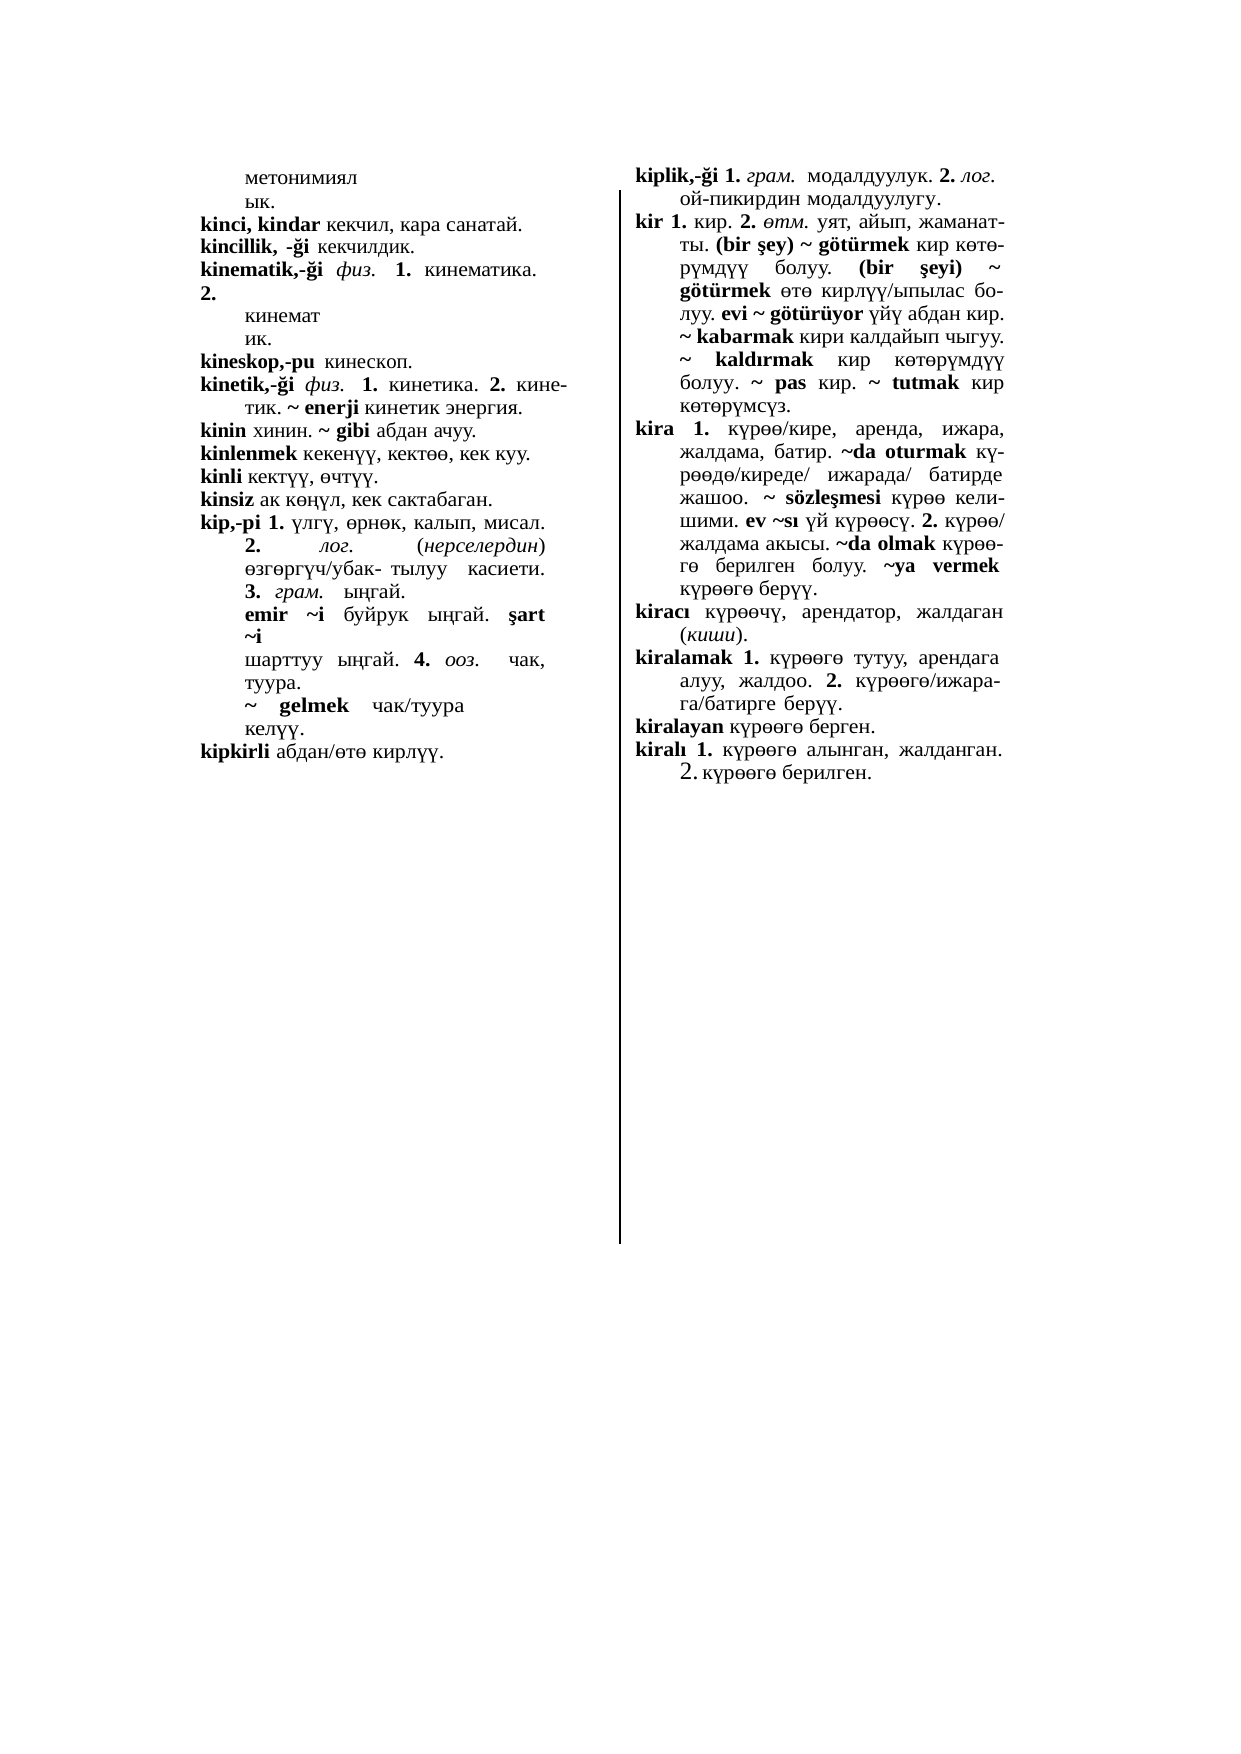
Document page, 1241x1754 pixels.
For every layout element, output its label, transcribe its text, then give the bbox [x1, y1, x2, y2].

text га/батирге берүү. [679, 692, 844, 715]
text kinli кектүү, өчтүү. [200, 465, 606, 488]
text метонимиялык. [244, 164, 368, 213]
text kinci, kindar кекчил, кара санатай. [200, 213, 566, 236]
text кинематик. [244, 304, 327, 350]
text kiralamak 1. күрөөгө тутуу, арендага алуу, жалдоо. 2. күрөөгө/ижара- [635, 646, 1032, 692]
text götürmek өтө кирлүү/ыпылас бо- луу. evi ~ götürüyor үйү абдан кир. [679, 279, 1039, 325]
text ~ kaldırmak кир көтөрүмдүү болуу. ~ pas кир. ~ tutmak кир көтөрүмсүз. [679, 348, 1004, 417]
text kinlenmek кекенүү, кектөө, кек куу. [200, 442, 606, 465]
text (киши). [679, 623, 751, 646]
text ~ kabarmak кири калдайып чыгуу. [679, 325, 1004, 348]
text kinin хинин. ~ gibi абдан ачуу. [200, 419, 545, 442]
text kiplik,-ği 1. грам. модалдуулук. 2. лог. [635, 164, 1065, 187]
text шарттуу ыңгай. 4. ооз. чак, туура. [244, 648, 545, 694]
text күрөөгө берүү. [679, 577, 818, 600]
text ой-пикирдин модалдуулугу. [679, 187, 946, 210]
text kineskop,-pu кинескоп. [200, 350, 545, 373]
text kip,-pi 1. үлгү, өрнөк, калып, мисал. 2. лог. (нерселердин) өзгөргүч/убак- тылуу касиети. 3. грам. ыңгай. [200, 511, 545, 603]
text kinetik,-ği физ. 1. кинетика. 2. кине- тик. ~ enerji кинетик энергия. [200, 373, 577, 419]
text kincillik, -ği кекчилдик. [200, 236, 596, 258]
text emir ~i буйрук ыңгай. şart ~i [244, 603, 545, 648]
text kira 1. күрөө/кире, аренда, ижара, жалдама, батир. ~da oturmak кү- рөөдө/киреде/ ижарада/ батирде [635, 417, 1005, 486]
text kinsiz ак көңүл, кек сактабаган. [200, 488, 606, 511]
text kiralı 1. күрөөгө алынган, жалданган. [635, 738, 1065, 761]
text kir 1. кир. 2. өтм. уят, айып, жаманат- ты. (bir şey) ~ götürmek кир көтө- рүмдүү болуу. (bir şeyi) ~ [635, 211, 1005, 279]
text жашоо. ~ sözleşmesi күрөө кели- шими. ev ~sı үй күрөөсү. 2. күрөө/ жалдама акысы. ~da olmak күрөө- [679, 486, 1005, 554]
text kinematik,-ği физ. 1. кинематика. 2. [200, 258, 545, 304]
text kiralayan күрөөгө берген. [635, 715, 1065, 738]
list күрөөгө берилген. [679, 761, 872, 784]
text kiracı күрөөчү, арендатор, жалдаган [635, 600, 1065, 623]
text kipkirli абдан/өтө кирлүү. [200, 740, 606, 763]
text гө берилген болуу. ~ya vermek [679, 554, 1005, 577]
text ~ gelmek чак/туура келүү. [244, 694, 464, 740]
